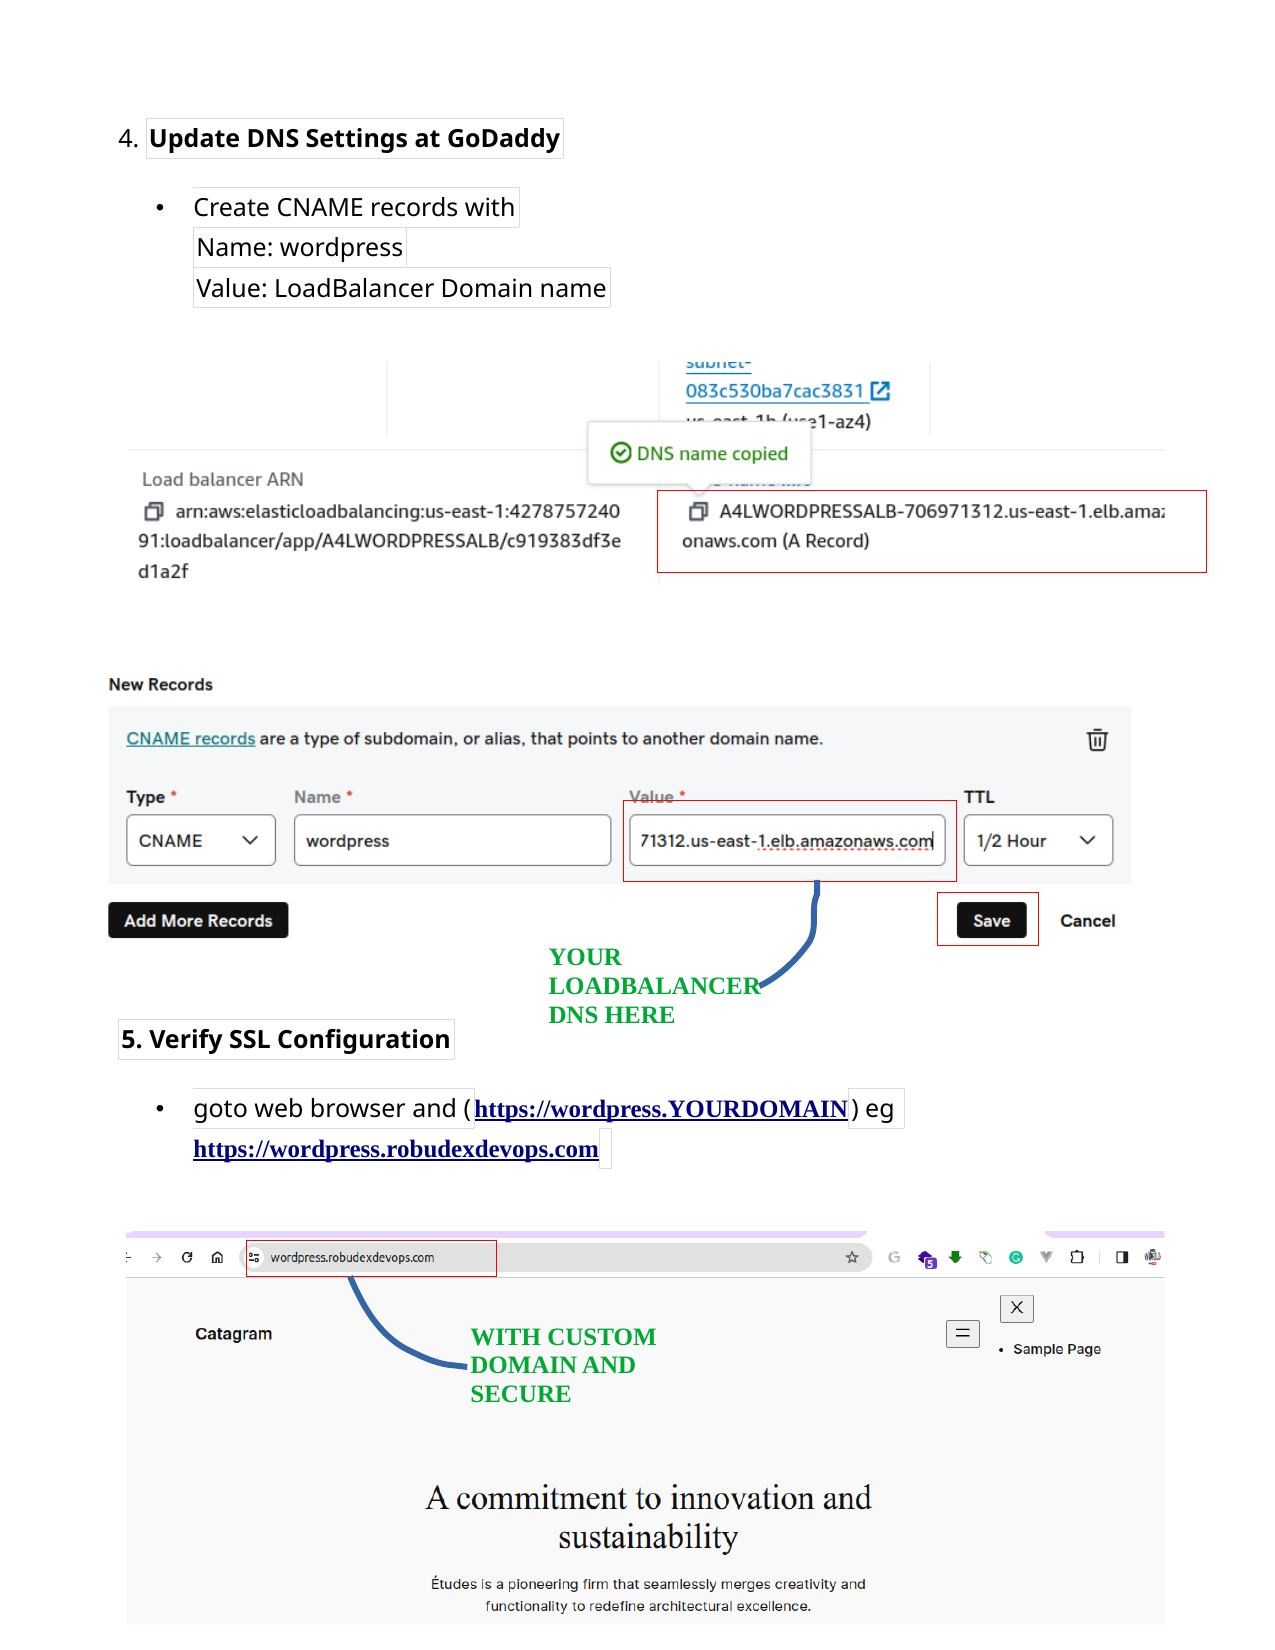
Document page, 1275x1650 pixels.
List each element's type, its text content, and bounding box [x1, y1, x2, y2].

list goto web browser and (https://wordpress.YOURDOMAIN) eg https://wordpress.robudexdevops.com [156, 1088, 1157, 1168]
picture [748, 979, 754, 986]
picture [658, 491, 1165, 572]
list [156, 227, 193, 267]
picture [96, 668, 1136, 991]
list [156, 267, 193, 307]
text 5. Verify SSL Configuration [119, 1020, 454, 1059]
text [455, 1019, 1157, 1059]
list Value: LoadBalancer Domain name [194, 268, 610, 307]
text Update DNS Settings at GoDaddy [147, 119, 563, 158]
list Name: wordpress [194, 228, 406, 267]
list Create CNAME records with [156, 187, 519, 227]
picture [126, 1231, 1165, 1625]
picture [570, 979, 579, 991]
list [611, 267, 1157, 307]
picture [126, 362, 1165, 599]
list [520, 187, 1157, 227]
picture [694, 981, 702, 991]
picture [608, 979, 615, 991]
text [564, 118, 1157, 158]
text 4. [118, 118, 146, 158]
list [407, 227, 1157, 267]
